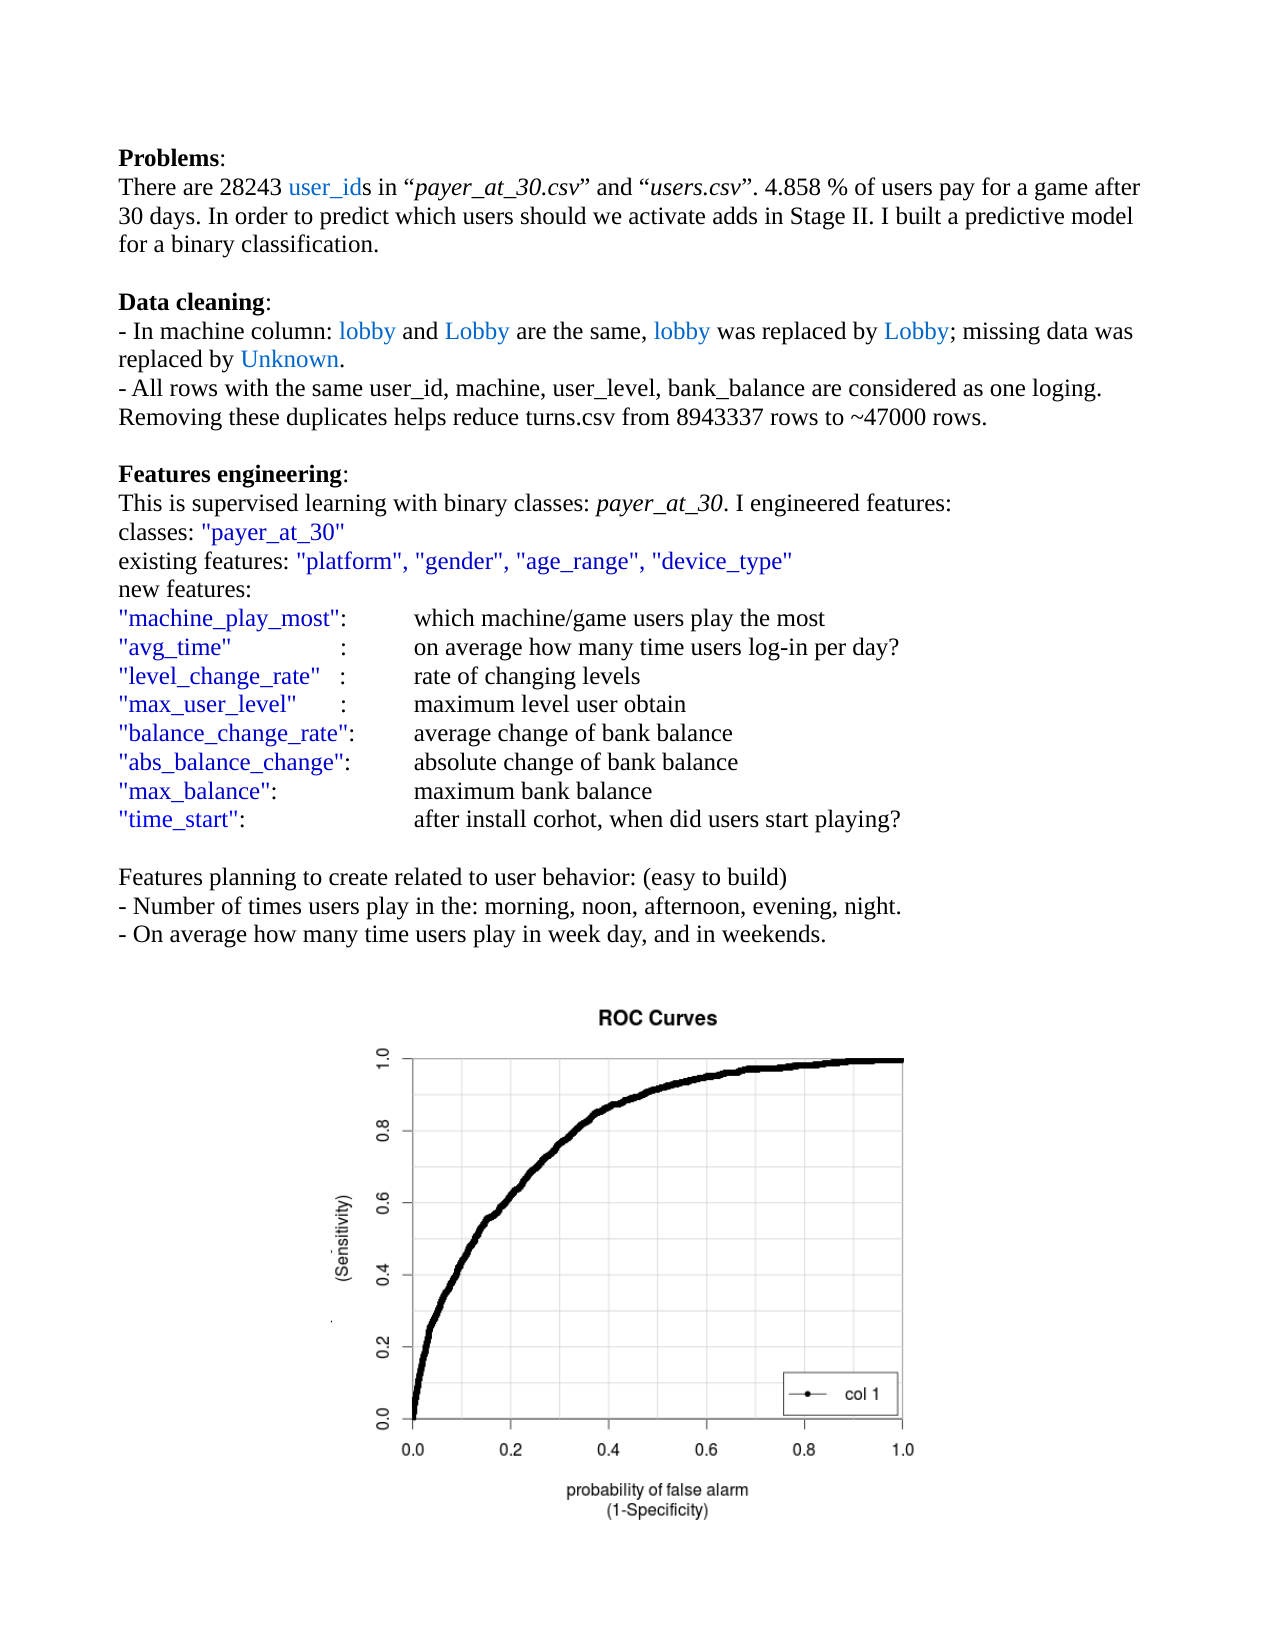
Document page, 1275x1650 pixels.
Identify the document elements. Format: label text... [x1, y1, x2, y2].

text "max_user_level" : maximum level user obtain [118, 689, 1157, 718]
text - On average how many time users play in week day, and in weekends. [118, 919, 1157, 948]
text "machine_play_most": which machine/game users play the most [118, 603, 1157, 632]
text "avg_time" : on average how many time users log-in per day? [118, 632, 1157, 661]
text - In machine column: lobby and Lobby are the same, lobby was replaced by Lobby; missing data was replaced by Unknown. [118, 316, 1157, 373]
text "balance_change_rate": average change of bank balance [118, 718, 1157, 747]
text "time_start": after install corhot, when did users start playing? [118, 804, 1157, 833]
text There are 28243 user_ids in “payer_at_30.csv” and “users.csv”. 4.858 % of users pay for a game after 30 days. In order to predict which users should we activate adds in Stage II. I built a predictive model for a binary classification. [118, 172, 1157, 258]
text classes: "payer_at_30" [118, 517, 1157, 546]
text Features engineering: [118, 459, 1157, 488]
text - Number of times users play in the: morning, noon, afternoon, evening, night. [118, 891, 1157, 919]
text Features planning to create related to user behavior: (easy to build) [118, 862, 1157, 891]
text existing features: "platform", "gender", "age_range", "device_type" [118, 546, 1157, 574]
text This is supervised learning with binary classes: payer_at_30. I engineered features: [118, 488, 1157, 517]
text new features: [118, 574, 1157, 603]
text "level_change_rate" : rate of changing levels [118, 661, 1157, 689]
text "max_balance": maximum bank balance [118, 776, 1157, 804]
text "abs_balance_change": absolute change of bank balance [118, 747, 1157, 776]
text - All rows with the same user_id, machine, user_level, bank_balance are considered as one loging. Removing these duplicates helps reduce turns.csv from 8943337 rows to ~47000 rows. [118, 373, 1157, 431]
text Data cleaning: [118, 287, 1157, 316]
picture [330, 977, 945, 1522]
text Problems: [118, 143, 1157, 172]
